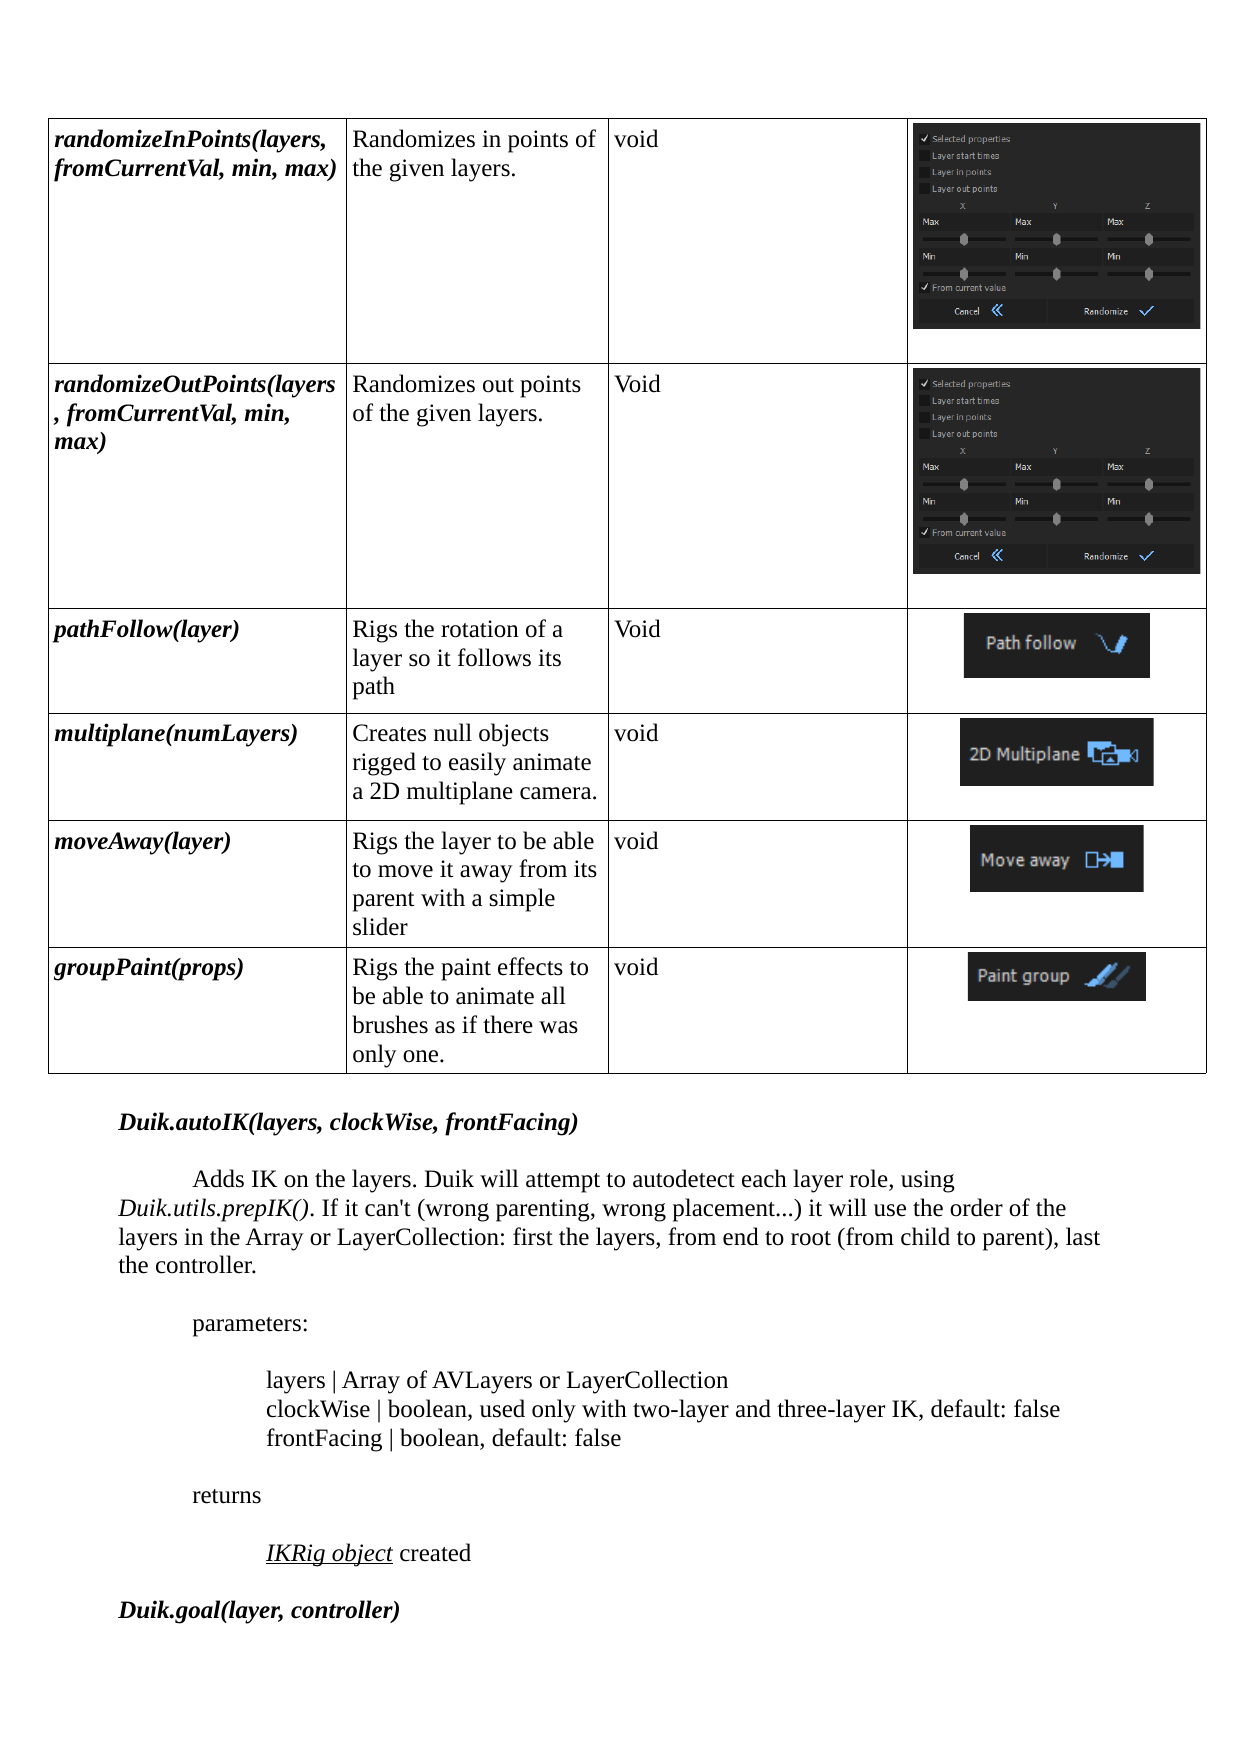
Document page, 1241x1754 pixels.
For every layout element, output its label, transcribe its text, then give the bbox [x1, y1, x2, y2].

picture [967, 952, 1146, 1001]
table_cell moveAway(layer) [49, 821, 346, 947]
table_cell Rigs the layer to be able to move it away from its parent with a simple slider [347, 821, 608, 947]
text IKRig object created [118, 1538, 1122, 1567]
table_cell [908, 714, 1206, 820]
table_cell void [609, 119, 907, 363]
picture [970, 825, 1144, 892]
table_cell void [609, 714, 907, 820]
table_cell Rigs the rotation of a layer so it follows its path [347, 609, 608, 712]
table_cell Rigs the paint effects to be able to animate all brushes as if there was only one. [347, 948, 608, 1073]
table_cell [908, 953, 1206, 1073]
table_cell void [609, 948, 907, 1073]
table_cell Void [609, 364, 907, 608]
table_cell randomizeOutPoints(layers, fromCurrentVal, min, max) [49, 364, 346, 608]
text Duik.autoIK(layers, clockWise, frontFacing) [118, 1107, 1122, 1136]
text Adds IK on the layers. Duik will attempt to autodetect each layer role, using Duik.utils.prepIK(). If it can't (wrong parenting, wrong placement...) it will use the order of the layers in the Array or LayerCollection: first the layers, from end to root (from child to parent), last the controller. [118, 1164, 1122, 1279]
table_cell [908, 364, 1206, 608]
picture [960, 718, 1154, 786]
table_cell [908, 948, 1206, 952]
table_cell void [609, 821, 907, 947]
text parameters: [118, 1308, 1122, 1337]
text layers | Array of AVLayers or LayerCollection [118, 1366, 1122, 1394]
text clockWise | boolean, used only with two-layer and three-layer IK, default: false [118, 1394, 1122, 1423]
table_cell [908, 609, 1206, 712]
table_cell Creates null objects rigged to easily animate a 2D multiplane camera. [347, 714, 608, 820]
text frontFacing | boolean, default: false [118, 1423, 1122, 1452]
table_cell [908, 119, 1206, 363]
table_cell randomizeInPoints(layers, fromCurrentVal, min, max) [49, 119, 346, 363]
table_cell Randomizes out points of the given layers. [347, 364, 608, 608]
text Duik.goal(layer, controller) [118, 1596, 1122, 1624]
picture [963, 613, 1150, 678]
picture [913, 123, 1201, 329]
table_cell pathFollow(layer) [49, 609, 346, 712]
table_cell multiplane(numLayers) [49, 714, 346, 820]
table_cell groupPaint(props) [49, 948, 346, 1073]
text returns [118, 1481, 1122, 1509]
table_cell Randomizes in points of the given layers. [347, 119, 608, 363]
picture [913, 368, 1201, 574]
table_cell Void [609, 609, 907, 712]
table_cell [908, 821, 1206, 947]
